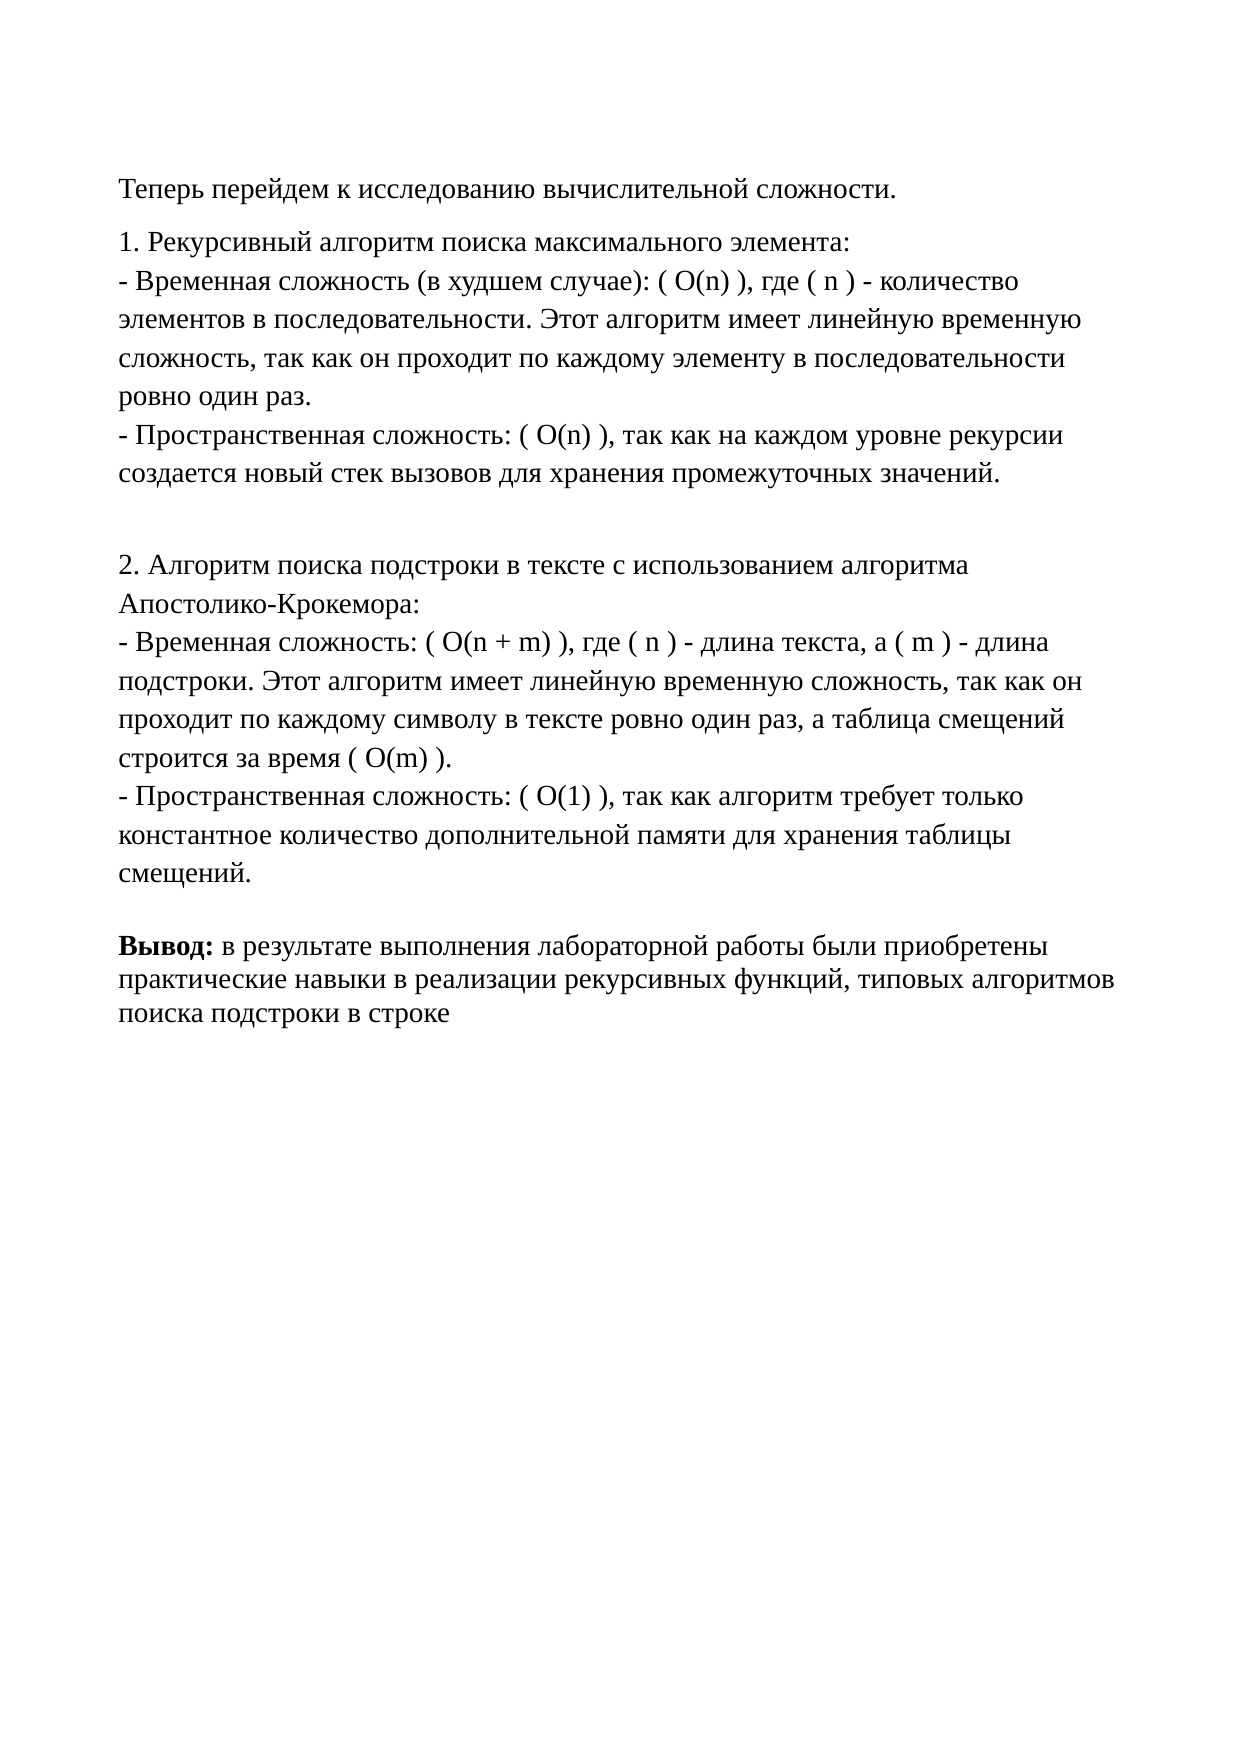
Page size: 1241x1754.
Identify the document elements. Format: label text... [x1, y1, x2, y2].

text - Временная сложность (в худшем случае): ( O(n) ), где ( n ) - количество элементов в последовательности. Этот алгоритм имеет линейную временную сложность, так как он проходит по каждому элементу в последовательности ровно один раз. [118, 263, 1122, 412]
text - Пространственная сложность: ( O(n) ), так как на каждом уровне рекурсии создается новый стек вызовов для хранения промежуточных значений. [118, 417, 1122, 489]
text 1. Рекурсивный алгоритм поиска максимального элемента: [118, 224, 1122, 258]
text - Пространственная сложность: ( O(1) ), так как алгоритм требует только константное количество дополнительной памяти для хранения таблицы смещений. [118, 778, 1122, 889]
text - Временная сложность: ( O(n + m) ), где ( n ) - длина текста, а ( m ) - длина подстроки. Этот алгоритм имеет линейную временную сложность, так как он проходит по каждому символу в тексте ровно один раз, а таблица смещений строится за время ( O(m) ). [118, 624, 1122, 773]
text Вывод: в результате выполнения лабораторной работы были приобретены практические навыки в реализации рекурсивных функций, типовых алгоритмов поиска подстроки в строке [118, 928, 1122, 1028]
text Теперь перейдем к исследованию вычислительной сложности. [118, 171, 1122, 205]
text 2. Алгоритм поиска подстроки в тексте с использованием алгоритма Апостолико-Крокемора: [118, 547, 1122, 619]
